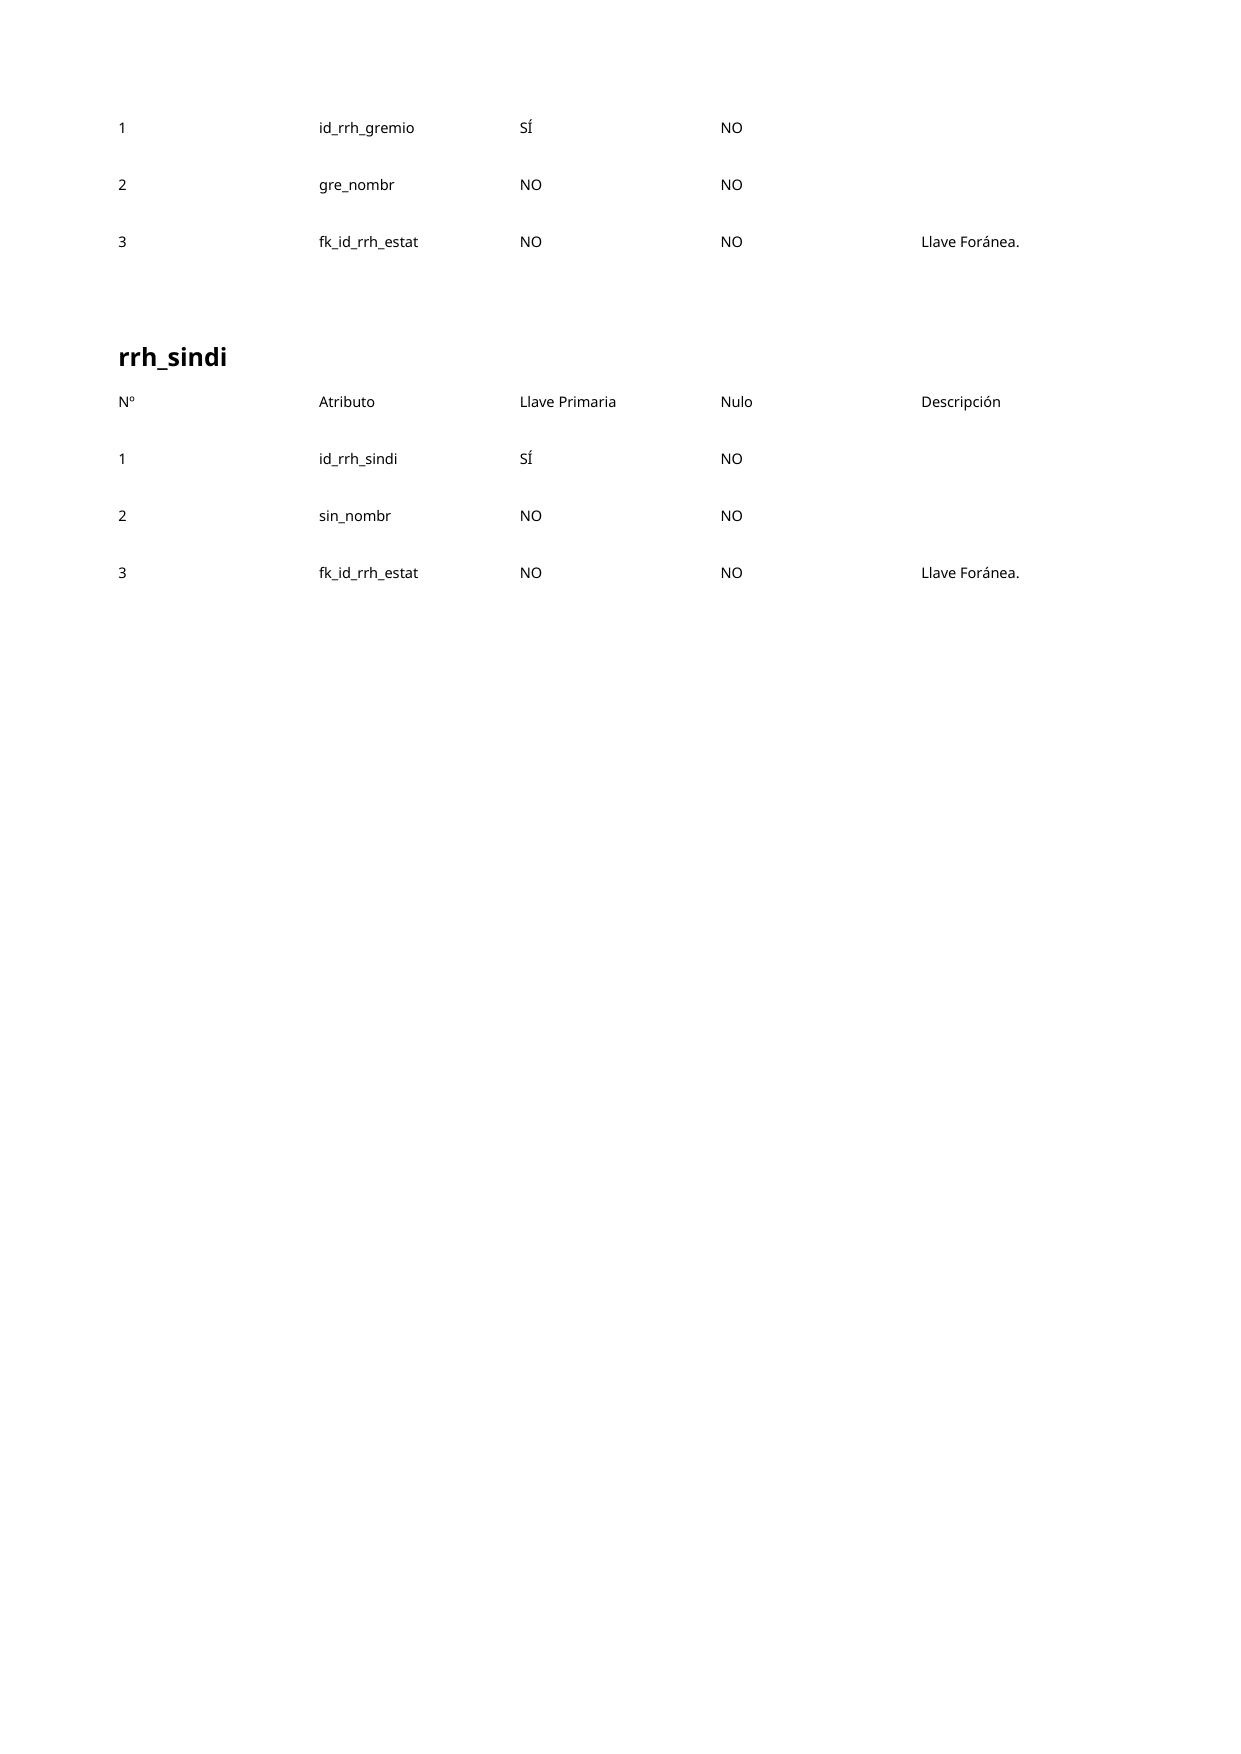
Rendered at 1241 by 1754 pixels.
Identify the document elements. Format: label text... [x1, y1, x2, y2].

table_cell fk_id_rrh_estat [319, 563, 519, 620]
table_cell NO [520, 506, 720, 563]
table_header Descripción [921, 392, 1122, 449]
table_cell SÍ [520, 449, 720, 506]
table_header Llave Primaria [520, 392, 720, 449]
table_header Atributo [319, 392, 519, 449]
table_cell Llave Foránea. [921, 232, 1122, 289]
table_cell [921, 506, 1122, 563]
table_cell NO [720, 232, 921, 289]
table_cell NO [720, 506, 921, 563]
table_cell SÍ [520, 118, 720, 175]
table_cell NO [720, 118, 921, 175]
table_cell Llave Foránea. [921, 563, 1122, 620]
table_cell NO [720, 563, 921, 620]
table_cell 1 [118, 118, 319, 175]
table_cell 3 [118, 563, 319, 620]
table_cell [921, 175, 1122, 232]
table_cell 1 [118, 449, 319, 506]
table_cell 3 [118, 232, 319, 289]
table_cell NO [520, 563, 720, 620]
table_header Nulo [720, 392, 921, 449]
table_cell NO [520, 232, 720, 289]
table_cell fk_id_rrh_estat [319, 232, 519, 289]
table_cell gre_nombr [319, 175, 519, 232]
table_cell NO [720, 175, 921, 232]
table_cell 2 [118, 506, 319, 563]
table_cell NO [720, 449, 921, 506]
table_cell [921, 118, 1122, 175]
table_cell id_rrh_sindi [319, 449, 519, 506]
table_header Nº [118, 392, 319, 449]
table_cell NO [520, 175, 720, 232]
table_cell sin_nombr [319, 506, 519, 563]
table_cell [921, 449, 1122, 506]
table_cell id_rrh_gremio [319, 118, 519, 175]
table_cell 2 [118, 175, 319, 232]
text rrh_sindi [118, 339, 1122, 373]
